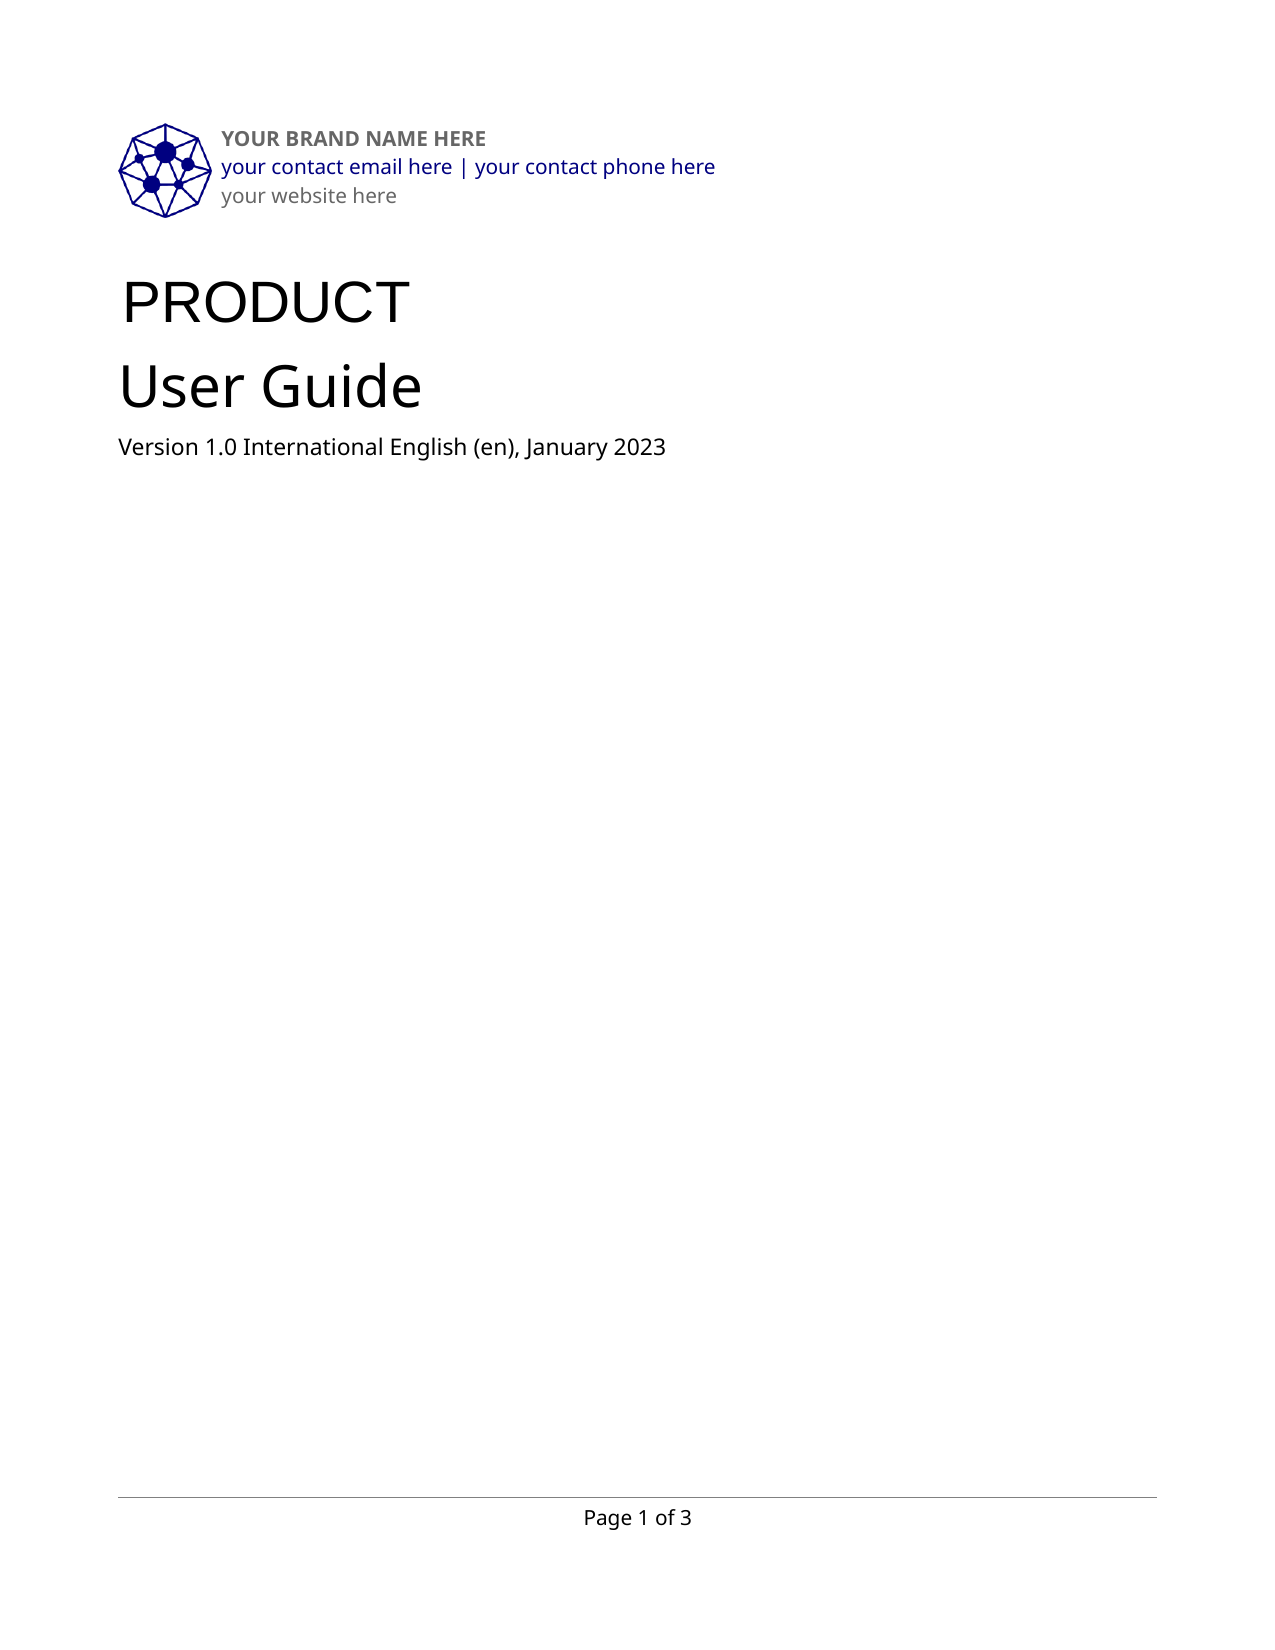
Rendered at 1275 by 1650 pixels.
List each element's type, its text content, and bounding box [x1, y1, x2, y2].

picture [118, 123, 212, 218]
text Version 1.0 International English (en), January 2023 [118, 431, 1157, 462]
title User Guide [118, 346, 1157, 425]
